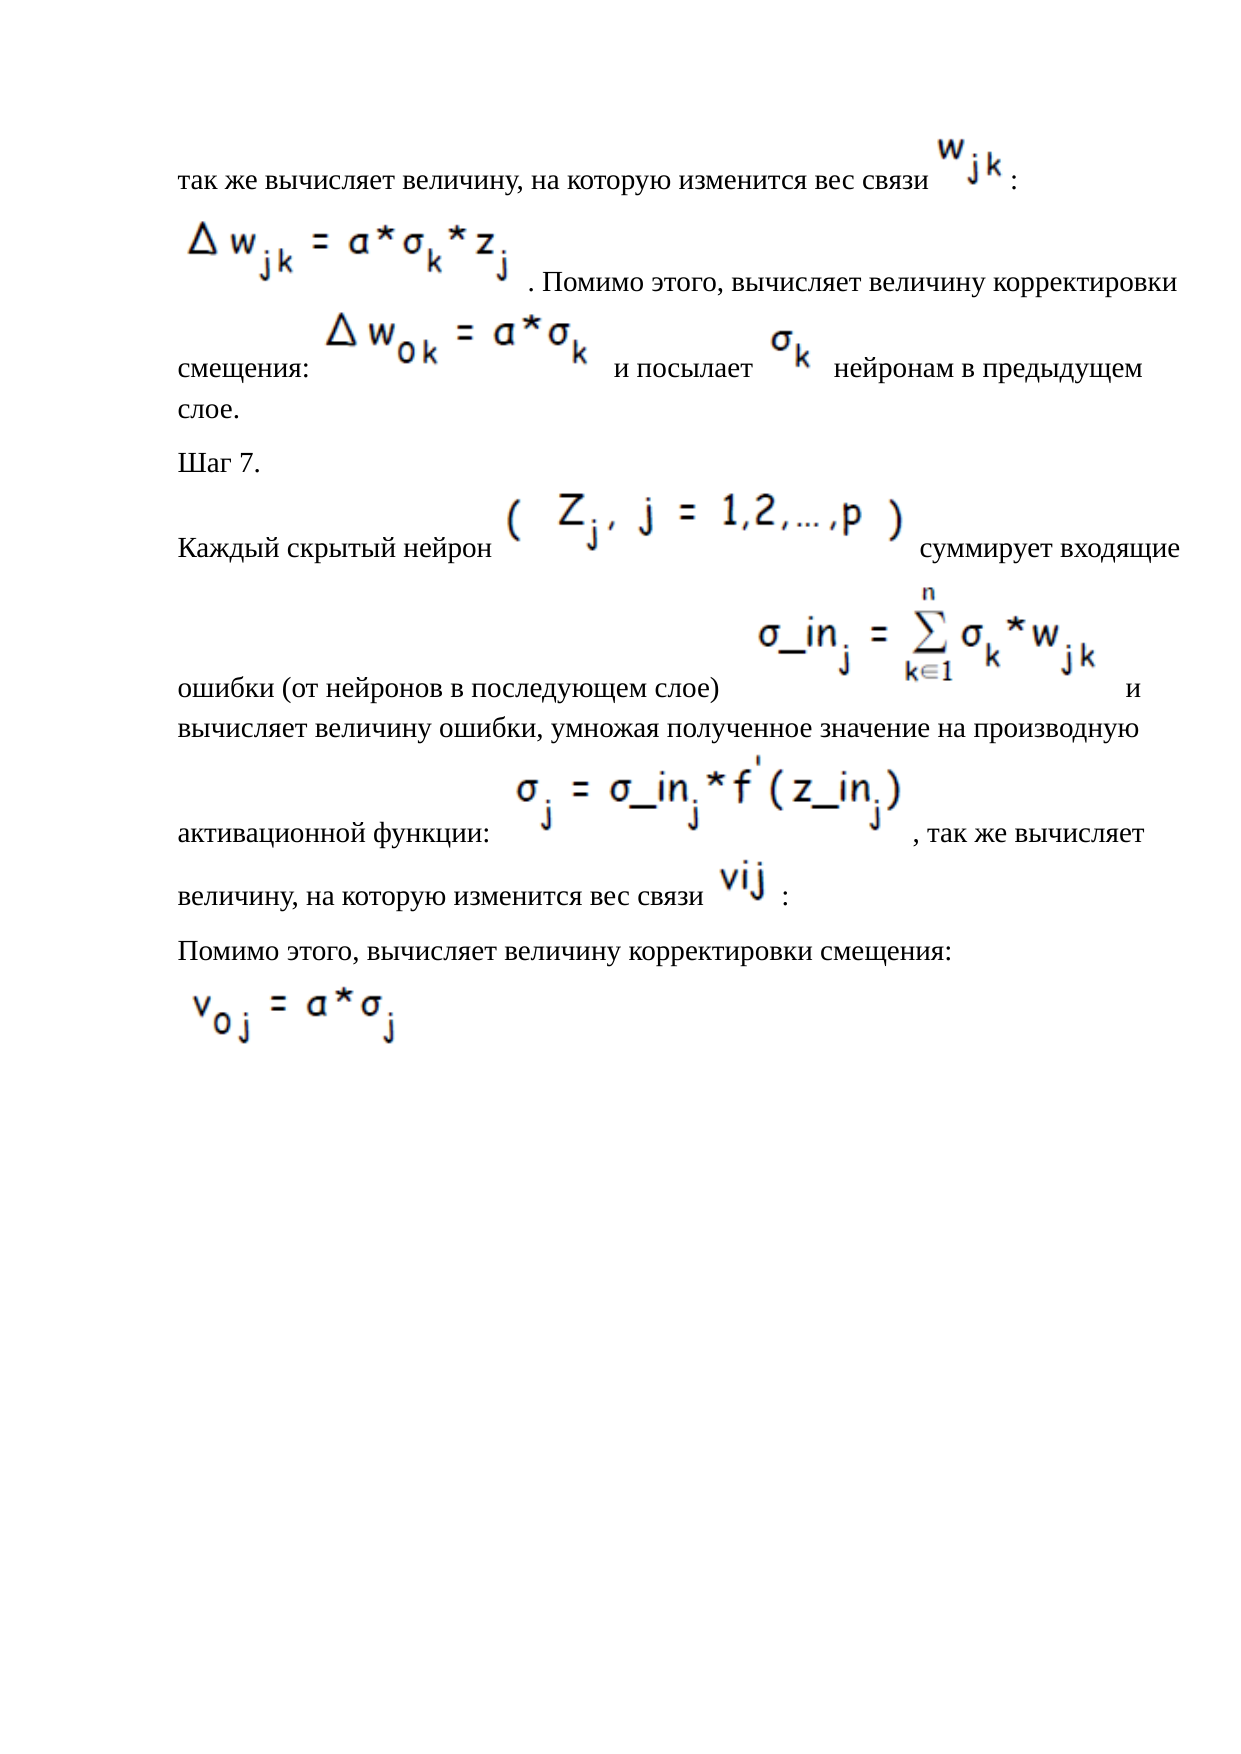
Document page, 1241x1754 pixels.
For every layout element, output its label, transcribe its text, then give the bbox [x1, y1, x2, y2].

text Шаг 7. Каждый скрытый нейрон суммирует входящие ошибки (от нейронов в последующем слое) и вычисляет величину ошибки, умножая полученное значение на производную активационной функции: , так же вычисляет величину, на которую изменится вес связи : [177, 446, 1181, 912]
picture [760, 326, 827, 378]
picture [936, 118, 1010, 190]
picture [497, 750, 913, 843]
picture [727, 570, 1119, 697]
picture [177, 973, 404, 1058]
text так же вычисляет величину, на которую изменится вес связи : . Помимо этого, вычисляет величину корректировки смещения: и посылает нейронам в предыдущем слое. [177, 118, 1181, 424]
picture [317, 304, 607, 378]
picture [711, 855, 782, 906]
picture [499, 485, 912, 558]
text Помимо этого, вычисляет величину корректировки смещения: [177, 933, 1181, 1057]
picture [177, 202, 528, 292]
